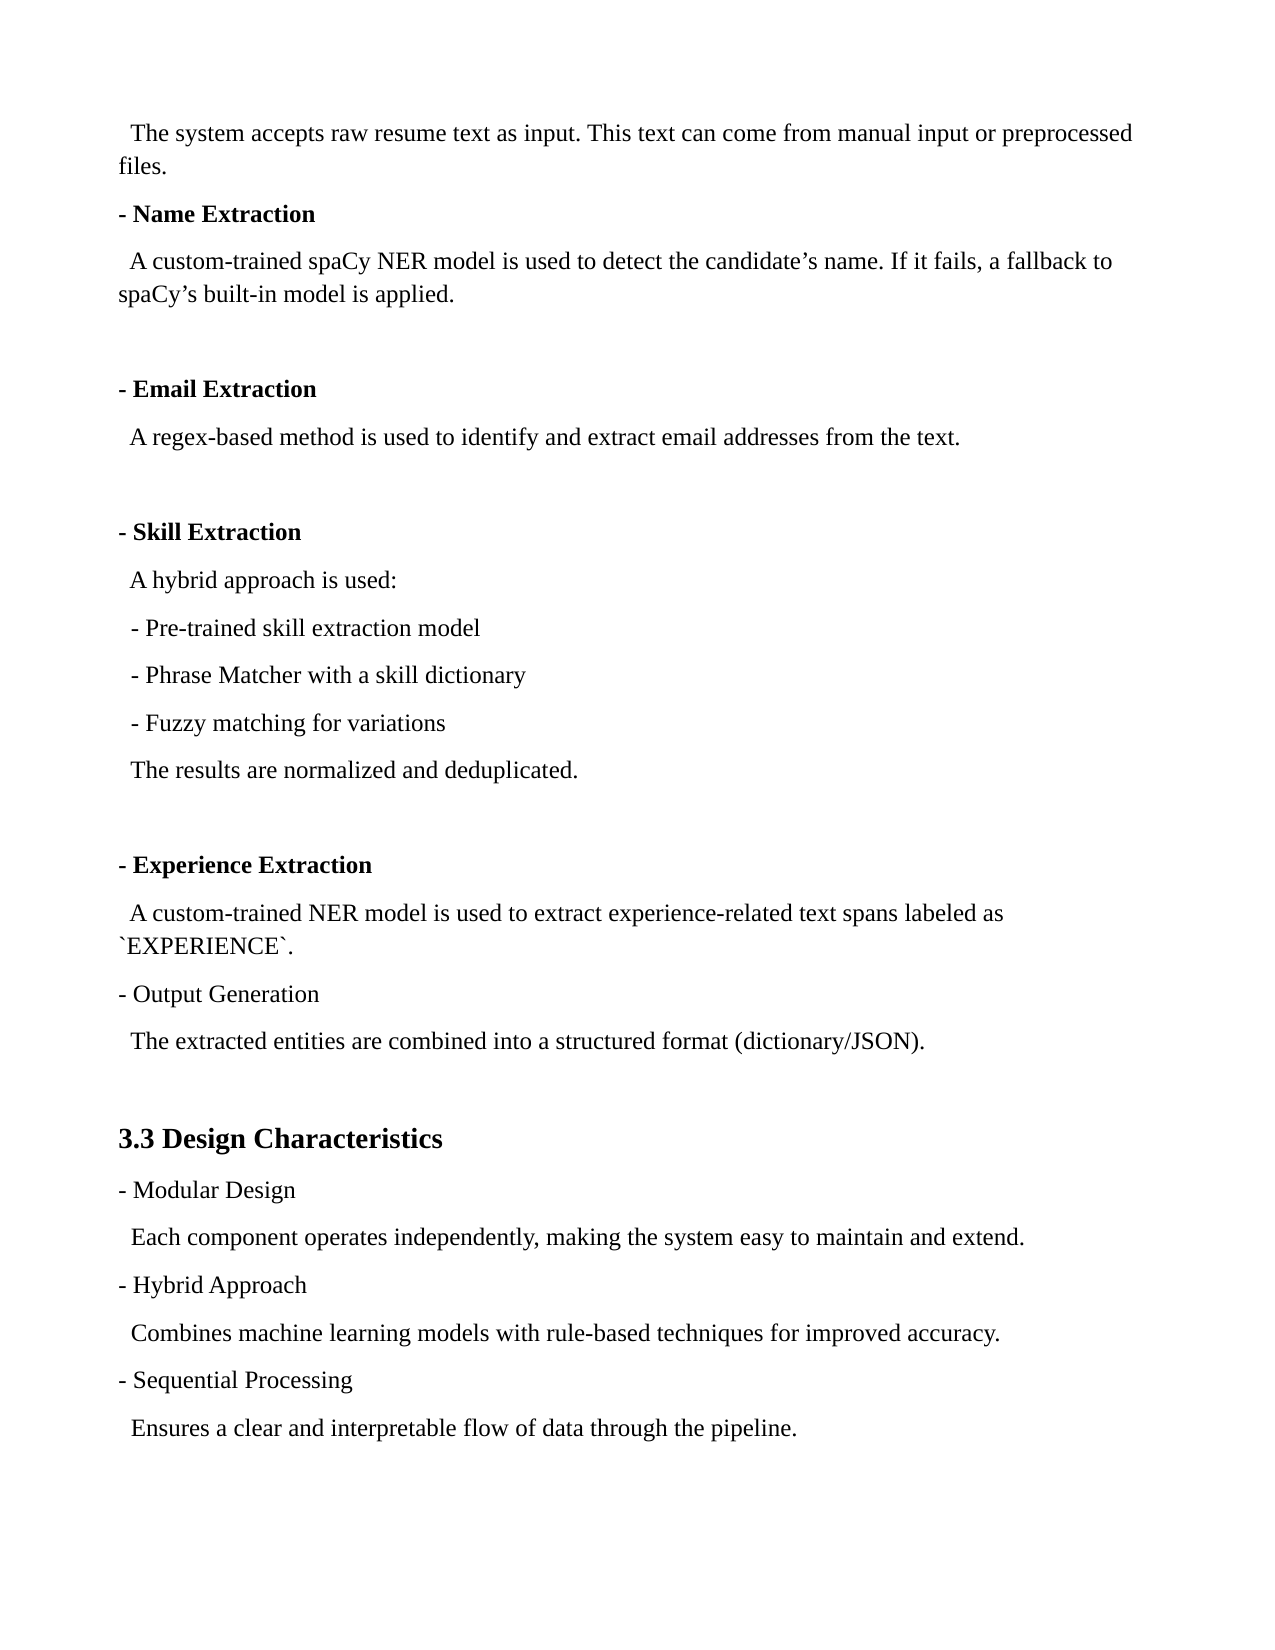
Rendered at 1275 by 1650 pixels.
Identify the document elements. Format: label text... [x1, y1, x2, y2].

text - Output Generation [118, 979, 1157, 1008]
text A custom-trained spaCy NER model is used to detect the candidate’s name. If it fails, a fallback to spaCy’s built-in model is applied. [118, 246, 1157, 308]
text - Phrase Matcher with a skill dictionary [118, 660, 1157, 689]
text - Email Extraction [118, 374, 1157, 403]
text Combines machine learning models with rule-based techniques for improved accuracy. [118, 1318, 1157, 1346]
text - Pre-trained skill extraction model [118, 613, 1157, 641]
text 3.3 Design Characteristics [118, 1122, 1157, 1155]
text A hybrid approach is used: [118, 565, 1157, 594]
text - Modular Design [118, 1175, 1157, 1203]
text Each component operates independently, making the system easy to maintain and extend. [118, 1222, 1157, 1251]
text A regex-based method is used to identify and extract email addresses from the text. [118, 422, 1157, 451]
text - Hybrid Approach [118, 1270, 1157, 1299]
text - Sequential Processing [118, 1365, 1157, 1394]
text The system accepts raw resume text as input. This text can come from manual input or preprocessed files. [118, 118, 1157, 180]
text The extracted entities are combined into a structured format (dictionary/JSON). [118, 1026, 1157, 1055]
text The results are normalized and deduplicated. [118, 755, 1157, 784]
text A custom-trained NER model is used to extract experience-related text spans labeled as `EXPERIENCE`. [118, 898, 1157, 960]
text - Skill Extraction [118, 517, 1157, 546]
text - Name Extraction [118, 199, 1157, 227]
text - Fuzzy matching for variations [118, 708, 1157, 737]
text Ensures a clear and interpretable flow of data through the pipeline. [118, 1413, 1157, 1442]
text - Experience Extraction [118, 851, 1157, 879]
